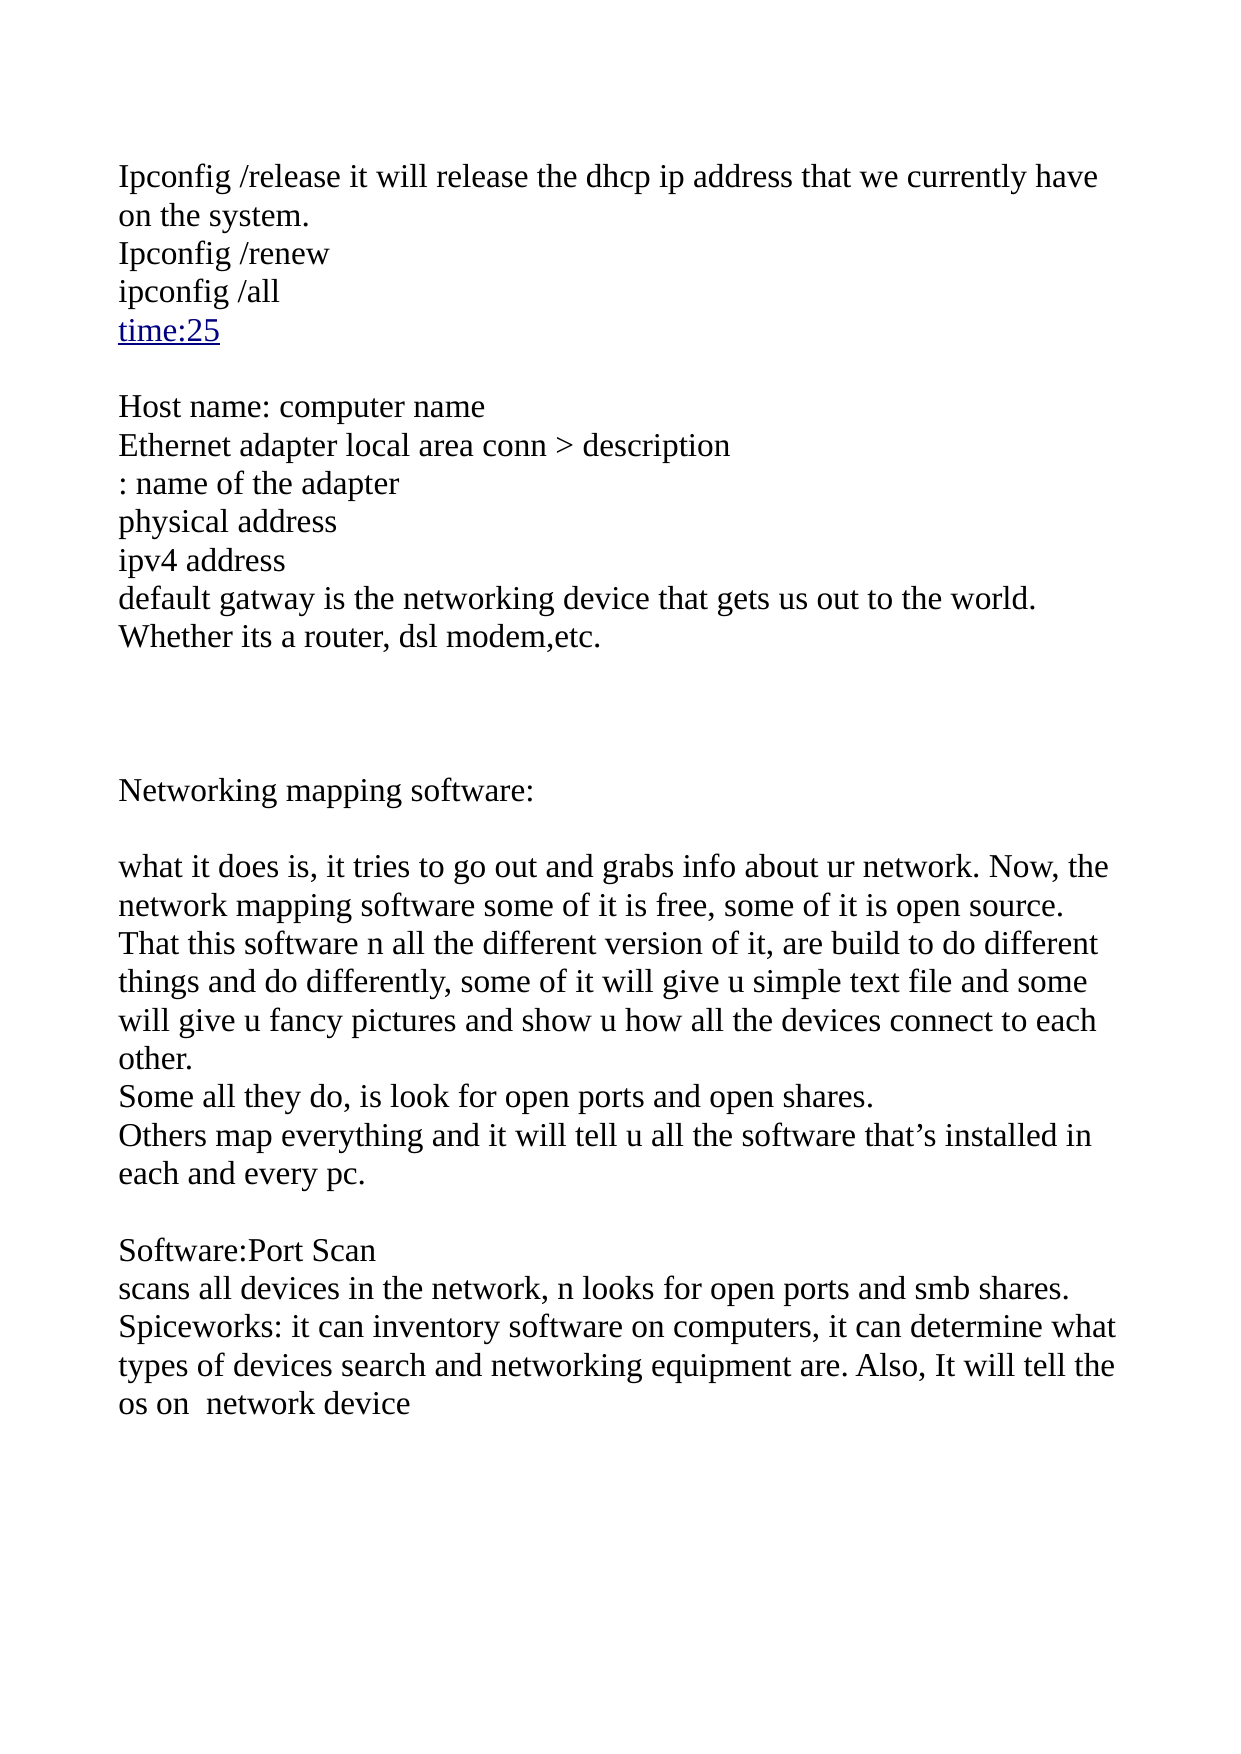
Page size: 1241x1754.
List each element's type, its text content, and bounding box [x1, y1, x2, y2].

text Some all they do, is look for open ports and open shares. [118, 1076, 1122, 1115]
text Others map everything and it will tell u all the software that’s installed in each and every pc. [118, 1115, 1122, 1191]
text what it does is, it tries to go out and grabs info about ur network. Now, the network mapping software some of it is free, some of it is open source. [118, 846, 1122, 923]
text : name of the adapter [118, 463, 1122, 501]
text Software:Port Scan [118, 1230, 1122, 1268]
text Spiceworks: it can inventory software on computers, it can determine what types of devices search and networking equipment are. Also, It will tell the os on network device [118, 1306, 1122, 1421]
text Host name: computer name [118, 386, 1122, 425]
text ipconfig /all [118, 271, 1122, 310]
text Ethernet adapter local area conn > description [118, 425, 1122, 463]
text That this software n all the different version of it, are build to do different things and do differently, some of it will give u simple text file and some will give u fancy pictures and show u how all the devices connect to each other. [118, 923, 1122, 1076]
text time:25 [118, 310, 1122, 348]
text Networking mapping software: [118, 770, 1122, 808]
text physical address [118, 501, 1122, 540]
text scans all devices in the network, n looks for open ports and smb shares. [118, 1268, 1122, 1306]
text Ipconfig /renew [118, 233, 1122, 271]
text Ipconfig /release it will release the dhcp ip address that we currently have on the system. [118, 156, 1122, 233]
text ipv4 address [118, 540, 1122, 578]
text default gatway is the networking device that gets us out to the world. Whether its a router, dsl modem,etc. [118, 578, 1122, 655]
